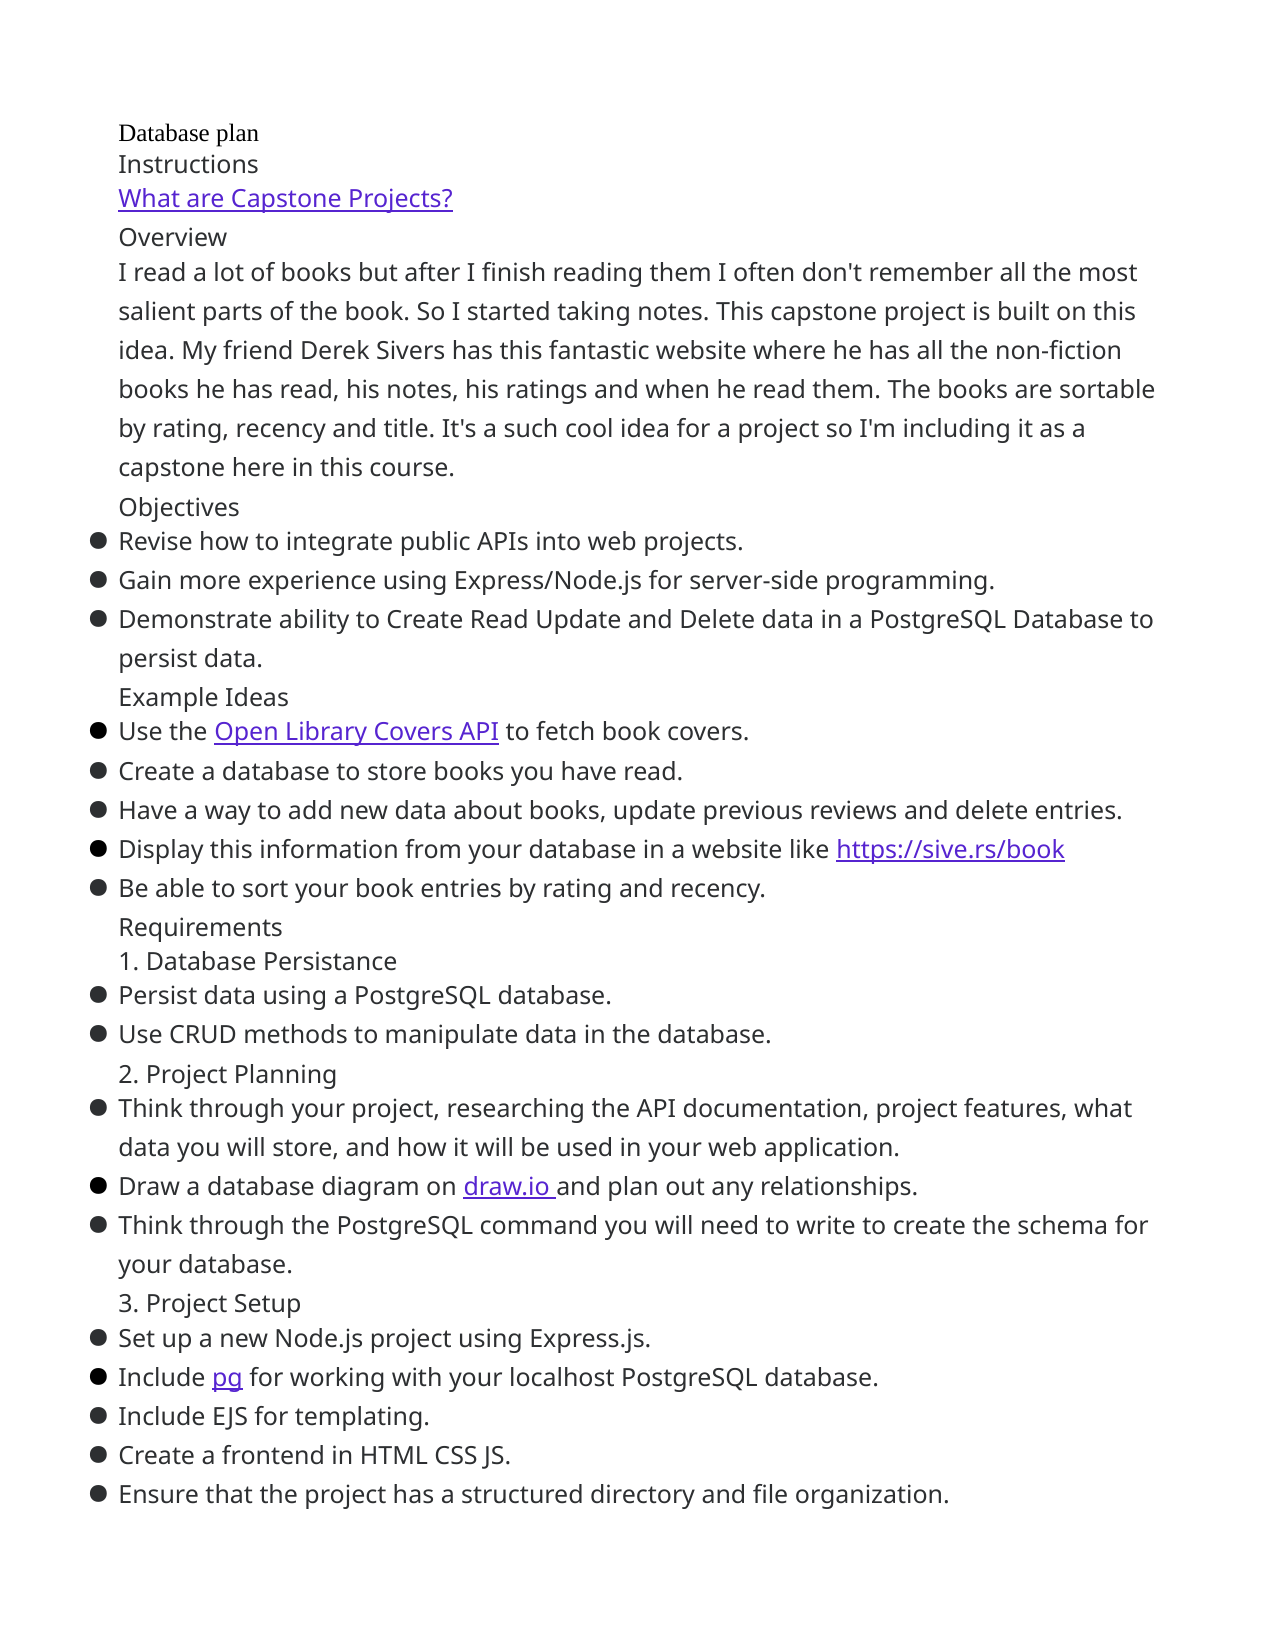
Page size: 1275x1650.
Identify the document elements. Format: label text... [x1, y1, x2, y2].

list Persist data using a PostgreSQL database. [118, 978, 1157, 1012]
list Set up a new Node.js project using Express.js. [118, 1320, 1157, 1354]
list Create a frontend in HTML CSS JS. [118, 1438, 1157, 1472]
subtitle Example Ideas [118, 680, 1157, 714]
list Use the Open Library Covers API to fetch book covers. [118, 714, 1157, 748]
list Ensure that the project has a structured directory and file organization. [118, 1477, 1157, 1511]
list Think through your project, researching the API documentation, project features, what data you will store, and how it will be used in your web application. [118, 1090, 1157, 1163]
subtitle Requirements [118, 910, 1157, 944]
subtitle Objectives [118, 489, 1157, 523]
list Think through the PostgreSQL command you will need to write to create the schema for your database. [118, 1208, 1157, 1281]
list Have a way to add new data about books, update previous reviews and delete entries. [118, 792, 1157, 826]
subtitle 1. Database Persistance [118, 944, 1157, 978]
subtitle 3. Project Setup [118, 1286, 1157, 1320]
list Draw a database diagram on draw.io and plan out any relationships. [118, 1169, 1157, 1203]
list Include EJS for templating. [118, 1398, 1157, 1433]
list Demonstrate ability to Create Read Update and Delete data in a PostgreSQL Database to persist data. [118, 602, 1157, 675]
subtitle 2. Project Planning [118, 1056, 1157, 1090]
text Database plan [118, 118, 1157, 147]
list Create a database to store books you have read. [118, 753, 1157, 787]
list Be able to sort your book entries by rating and recency. [118, 871, 1157, 905]
list Display this information from your database in a website like https://sive.rs/book [118, 831, 1157, 866]
text Instructions [118, 147, 1157, 181]
list Gain more experience using Express/Node.js for server-side programming. [118, 562, 1157, 596]
text I read a lot of books but after I finish reading them I often don't remember all the most salient parts of the book. So I started taking notes. This capstone project is built on this idea. My friend Derek Sivers has this fantastic website where he has all the non-fiction books he has read, his notes, his ratings and when he read them. The books are sortable by rating, recency and title. It's a such cool idea for a project so I'm including it as a capstone here in this course. [118, 254, 1157, 484]
text What are Capstone Projects? [118, 181, 1157, 215]
list Revise how to integrate public APIs into web projects. [118, 523, 1157, 557]
list Use CRUD methods to manipulate data in the database. [118, 1017, 1157, 1051]
list Include pg for working with your localhost PostgreSQL database. [118, 1359, 1157, 1393]
subtitle Overview [118, 220, 1157, 254]
